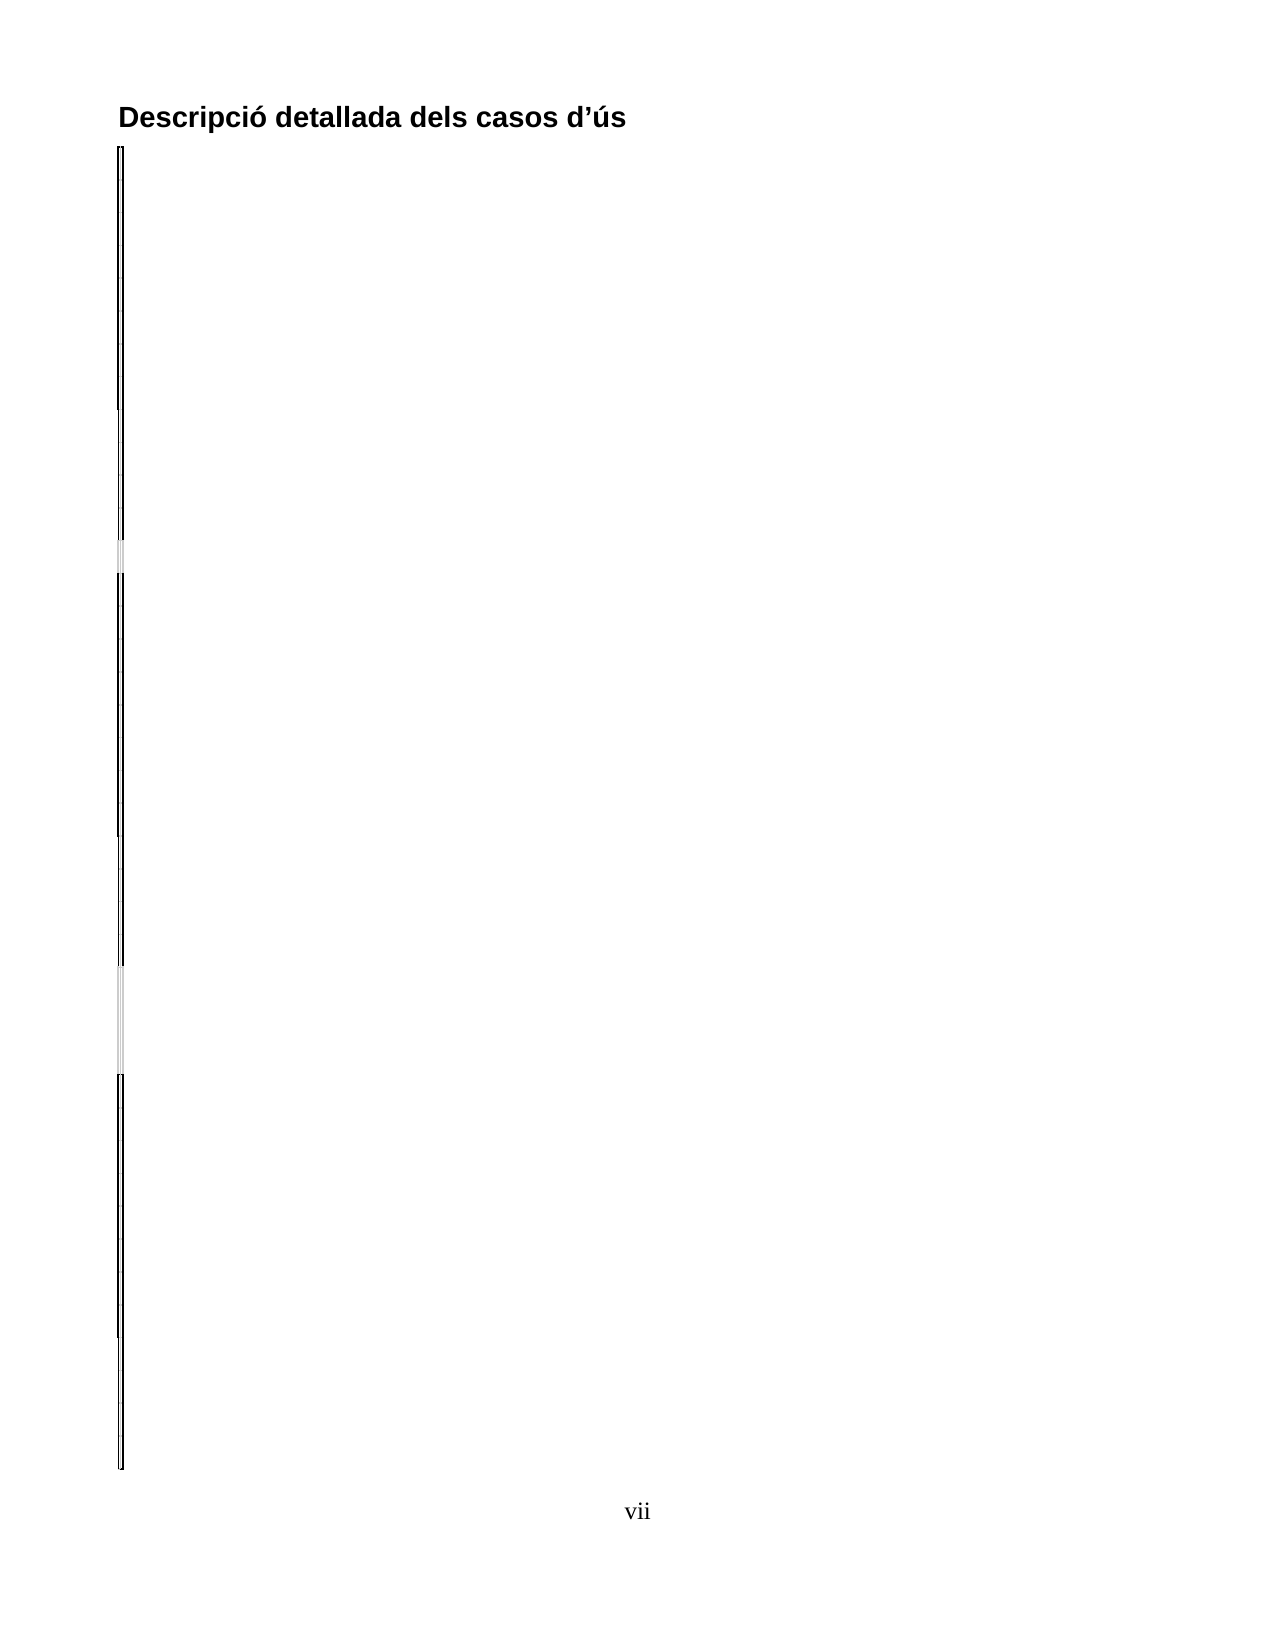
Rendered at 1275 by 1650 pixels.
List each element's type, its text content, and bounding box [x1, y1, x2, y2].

subtitle Descripció detallada dels casos d’ús [118, 100, 1157, 133]
